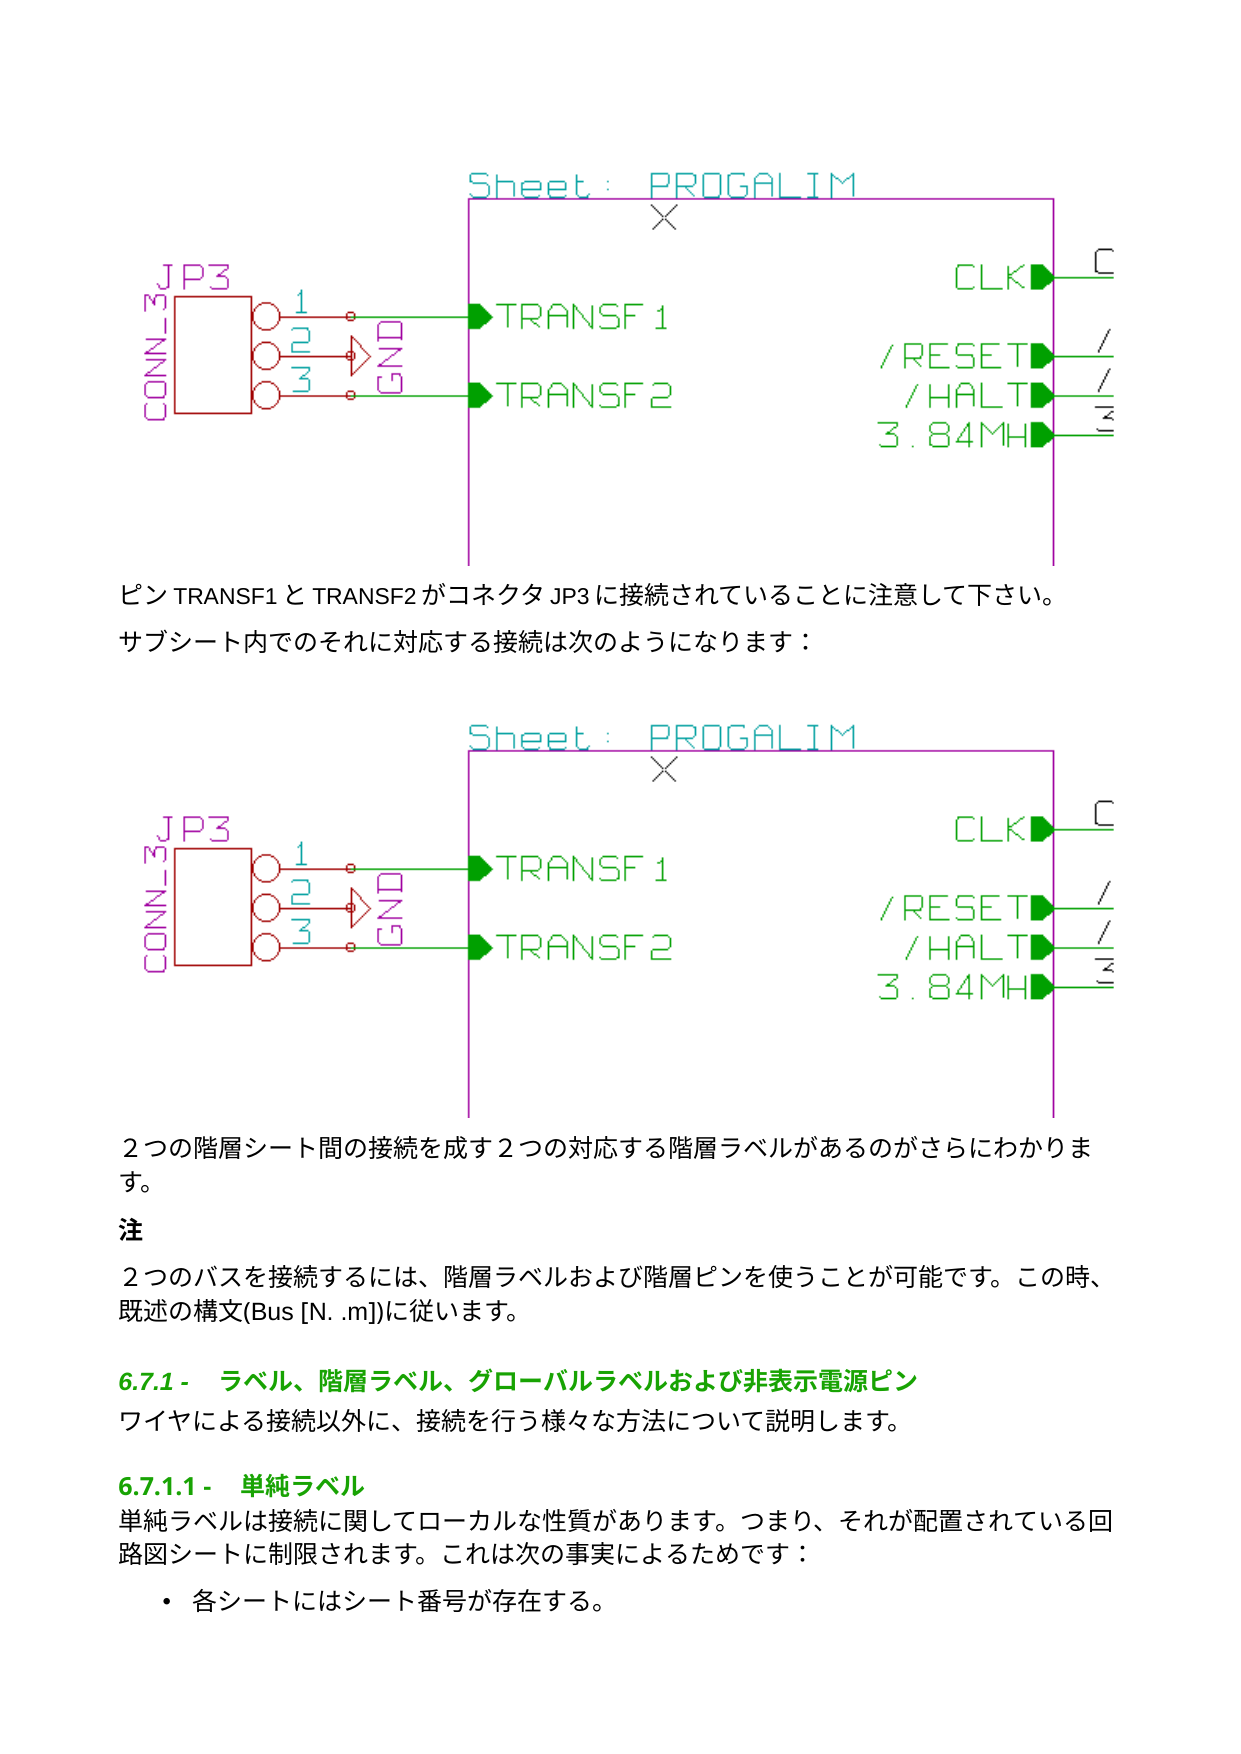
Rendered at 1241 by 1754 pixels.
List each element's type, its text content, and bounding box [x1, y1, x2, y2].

subtitle 単純ラベル [118, 1469, 1122, 1503]
list 各シートにはシート番号が存在する。 [162, 1584, 1122, 1618]
text ２つのバスを接続するには、階層ラベルおよび階層ピンを使うことが可能です。この時、既述の構文(Bus [N. .m])に従います。 [118, 1259, 1122, 1328]
text サブシート内でのそれに対応する接続は次のようになります： [118, 624, 1122, 658]
text 注 [118, 1211, 1122, 1247]
text ２つの階層シート間の接続を成す２つの対応する階層ラベルがあるのがさらにわかります。 [118, 1130, 1122, 1198]
text 単純ラベルは接続に関してローカルな性質があります。つまり、それが配置されている回路図シートに制限されます。これは次の事実によるためです： [118, 1503, 1122, 1571]
text ワイヤによる接続以外に、接続を行う様々な方法について説明します。 [118, 1404, 1122, 1438]
subtitle ラベル、階層ラベル、グローバルラベルおよび非表示電源ピン [118, 1363, 1122, 1397]
text ピンTRANSF1とTRANSF2がコネクタJP3に接続されていることに注意して下さい。 [118, 578, 1122, 612]
